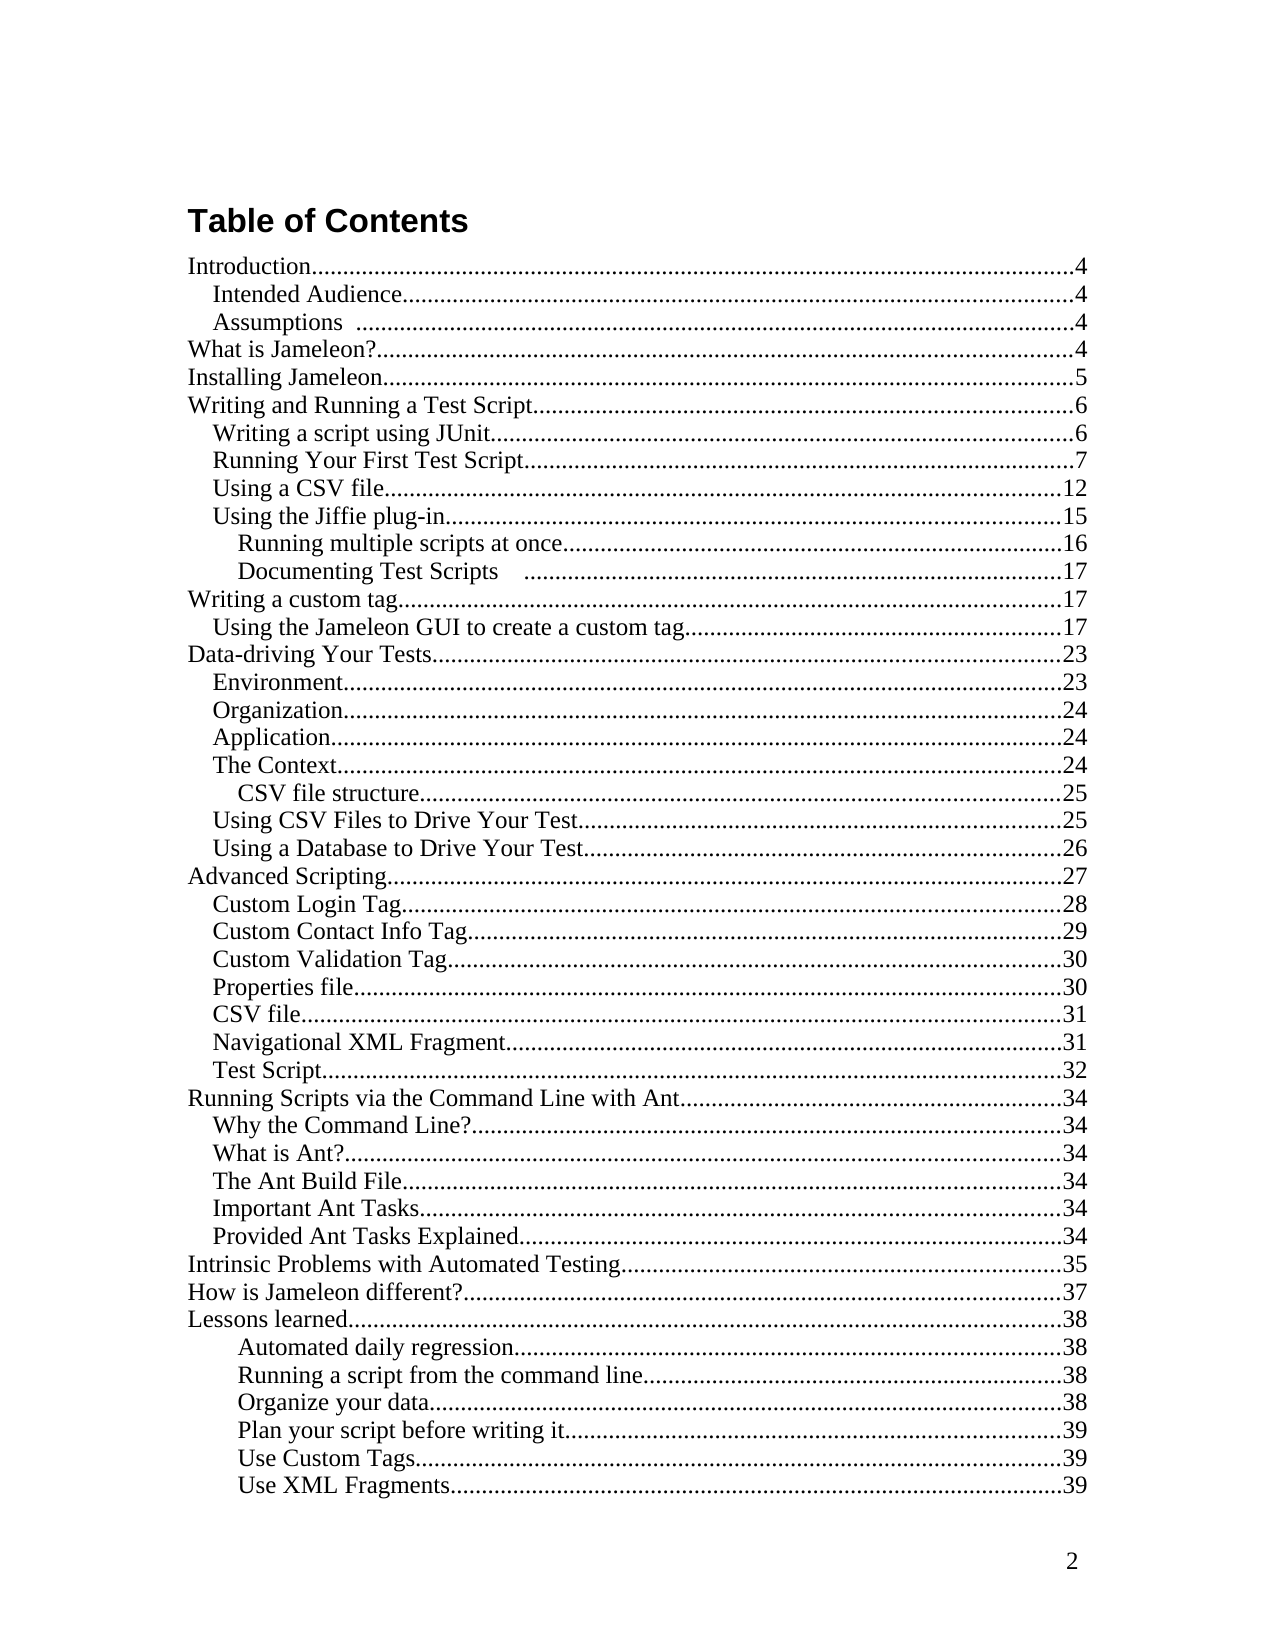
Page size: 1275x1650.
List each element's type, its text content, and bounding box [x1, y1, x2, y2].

text The Context 24 [212, 751, 1087, 779]
text Lessons learned 38 [187, 1305, 1087, 1333]
text Provided Ant Tasks Explained 34 [212, 1222, 1087, 1250]
text Use Custom Tags 39 [237, 1444, 1087, 1472]
text How is Jameleon different? 37 [187, 1278, 1087, 1305]
text Documenting Test Scripts 17 [237, 557, 1087, 585]
text Automated daily regression 38 [237, 1333, 1087, 1361]
text CSV file structure 25 [237, 779, 1087, 807]
text Organization 24 [212, 696, 1087, 723]
text Writing a script using JUnit 6 [212, 419, 1087, 446]
text Data-driving Your Tests 23 [187, 640, 1087, 668]
text The Ant Build File 34 [212, 1167, 1087, 1194]
text Using the Jiffie plug-in 15 [212, 502, 1087, 529]
text Environment 23 [212, 668, 1087, 696]
text Using a CSV file 12 [212, 474, 1087, 502]
text Intrinsic Problems with Automated Testing 35 [187, 1250, 1087, 1278]
text Running a script from the command line 38 [237, 1361, 1087, 1388]
text What is Jameleon? 4 [187, 336, 1087, 363]
text Introduction 4 [187, 252, 1087, 280]
text Assumptions 4 [212, 308, 1087, 336]
text What is Ant? 34 [212, 1139, 1087, 1167]
subtitle Table of Contents [187, 203, 1087, 240]
text Custom Login Tag 28 [212, 890, 1087, 917]
text Writing a custom tag 17 [187, 585, 1087, 613]
text Application 24 [212, 723, 1087, 751]
text Navigational XML Fragment 31 [212, 1028, 1087, 1056]
text Using the Jameleon GUI to create a custom tag 17 [212, 613, 1087, 640]
text CSV file 31 [212, 1001, 1087, 1028]
text Test Script 32 [212, 1056, 1087, 1084]
text Running Scripts via the Command Line with Ant 34 [187, 1084, 1087, 1111]
text Running Your First Test Script 7 [212, 446, 1087, 474]
text Using CSV Files to Drive Your Test 25 [212, 807, 1087, 834]
text Intended Audience 4 [212, 280, 1087, 308]
text Important Ant Tasks 34 [212, 1194, 1087, 1222]
text Using a Database to Drive Your Test 26 [212, 834, 1087, 862]
text Installing Jameleon 5 [187, 363, 1087, 391]
text Custom Contact Info Tag 29 [212, 917, 1087, 945]
text Organize your data 38 [237, 1388, 1087, 1416]
text Why the Command Line? 34 [212, 1111, 1087, 1139]
text Running multiple scripts at once 16 [237, 529, 1087, 557]
text Properties file 30 [212, 973, 1087, 1001]
text Use XML Fragments 39 [237, 1472, 1087, 1499]
text Advanced Scripting 27 [187, 862, 1087, 890]
text Custom Validation Tag 30 [212, 945, 1087, 973]
text Plan your script before writing it 39 [237, 1416, 1087, 1444]
text Writing and Running a Test Script 6 [187, 391, 1087, 419]
